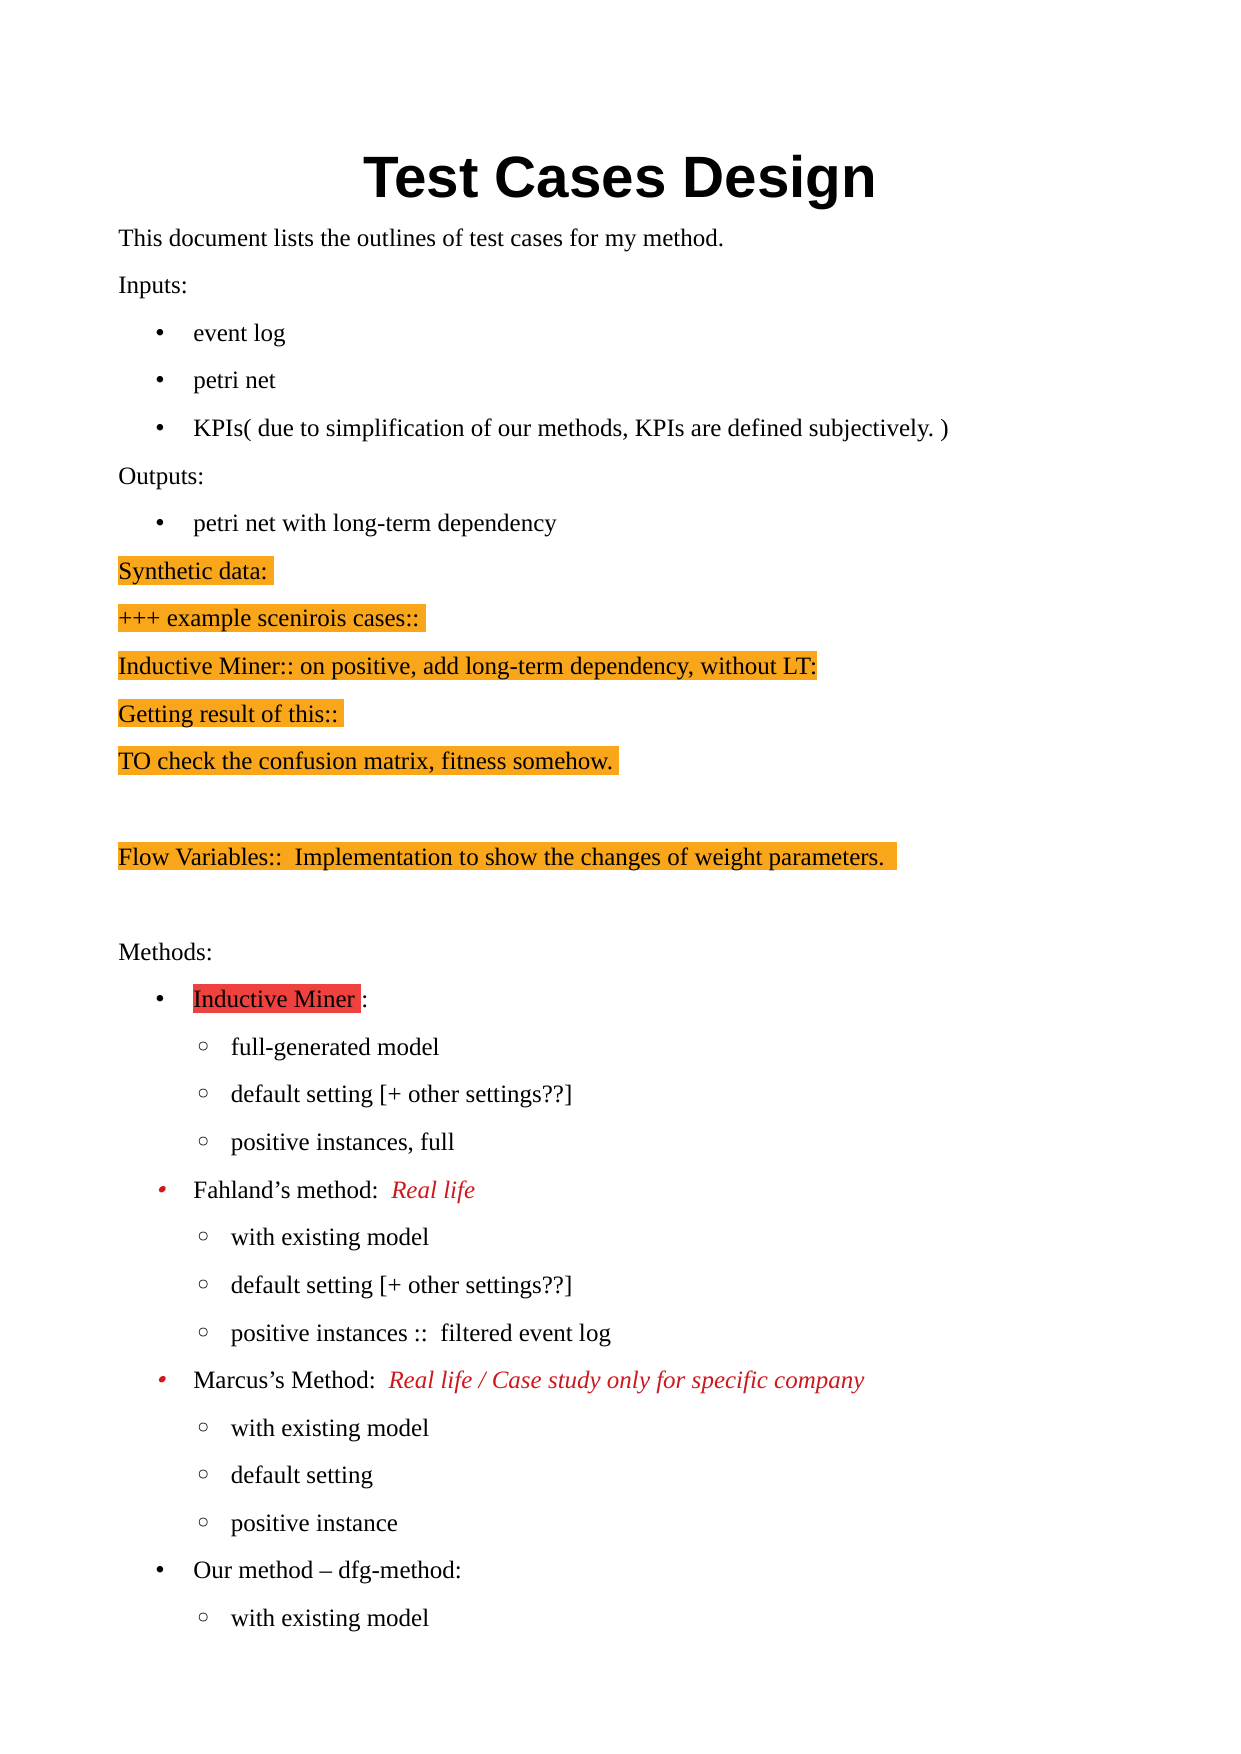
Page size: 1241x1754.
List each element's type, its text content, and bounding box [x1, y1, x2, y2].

list positive instances :: filtered event log [193, 1318, 1122, 1346]
text Inductive Miner:: on positive, add long-term dependency, without LT: [118, 651, 1122, 680]
list default setting [+ other settings??] [193, 1270, 1122, 1299]
text TO check the confusion matrix, fitness somehow. [118, 746, 1122, 775]
list with existing model [193, 1222, 1122, 1251]
list with existing model [193, 1603, 1122, 1632]
list Our method – dfg-method: [156, 1556, 1122, 1584]
list positive instance [193, 1508, 1122, 1537]
text Inputs: [118, 270, 1122, 299]
list default setting [193, 1460, 1122, 1489]
list petri net with long-term dependency [156, 508, 1122, 537]
text Flow Variables:: Implementation to show the changes of weight parameters. [118, 842, 1122, 870]
list KPIs( due to simplification of our methods, KPIs are defined subjectively. ) [156, 413, 1122, 442]
list with existing model [193, 1413, 1122, 1442]
text Methods: [118, 937, 1122, 966]
list Marcus’s Method: Real life / Case study only for specific company [156, 1365, 1122, 1394]
list petri net [156, 366, 1122, 394]
list Inductive Miner : [156, 984, 1122, 1013]
list full-generated model [193, 1032, 1122, 1061]
list default setting [+ other settings??] [193, 1079, 1122, 1108]
text +++ example scenirois cases:: [118, 603, 1122, 632]
text Outputs: [118, 461, 1122, 489]
text Getting result of this:: [118, 699, 1122, 727]
title Test Cases Design [118, 143, 1122, 210]
list Fahland’s method: Real life [156, 1175, 1122, 1203]
list event log [156, 318, 1122, 347]
text Synthetic data: [118, 556, 1122, 585]
list positive instances, full [193, 1127, 1122, 1156]
text This document lists the outlines of test cases for my method. [118, 223, 1122, 251]
